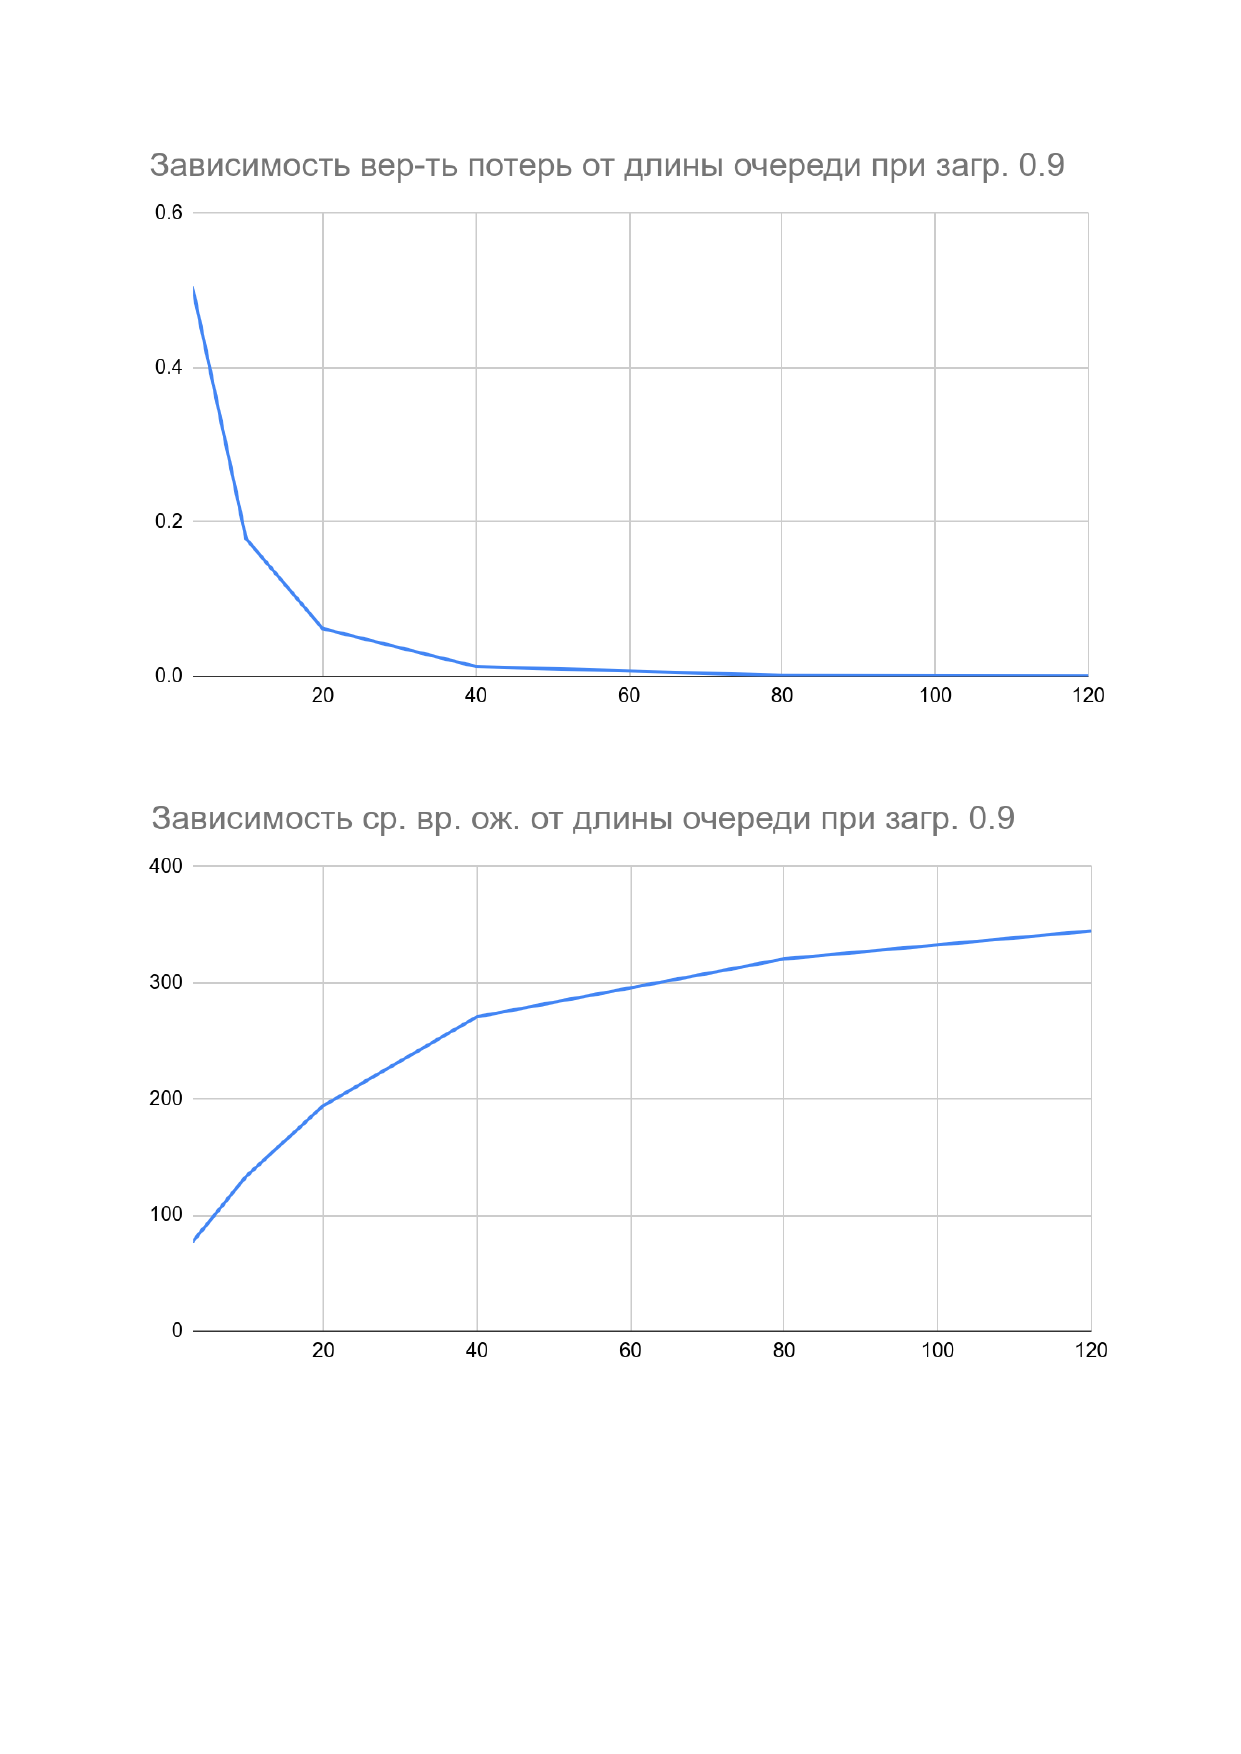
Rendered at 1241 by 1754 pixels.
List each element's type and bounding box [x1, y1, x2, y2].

picture [118, 118, 1119, 737]
picture [118, 771, 1122, 1392]
